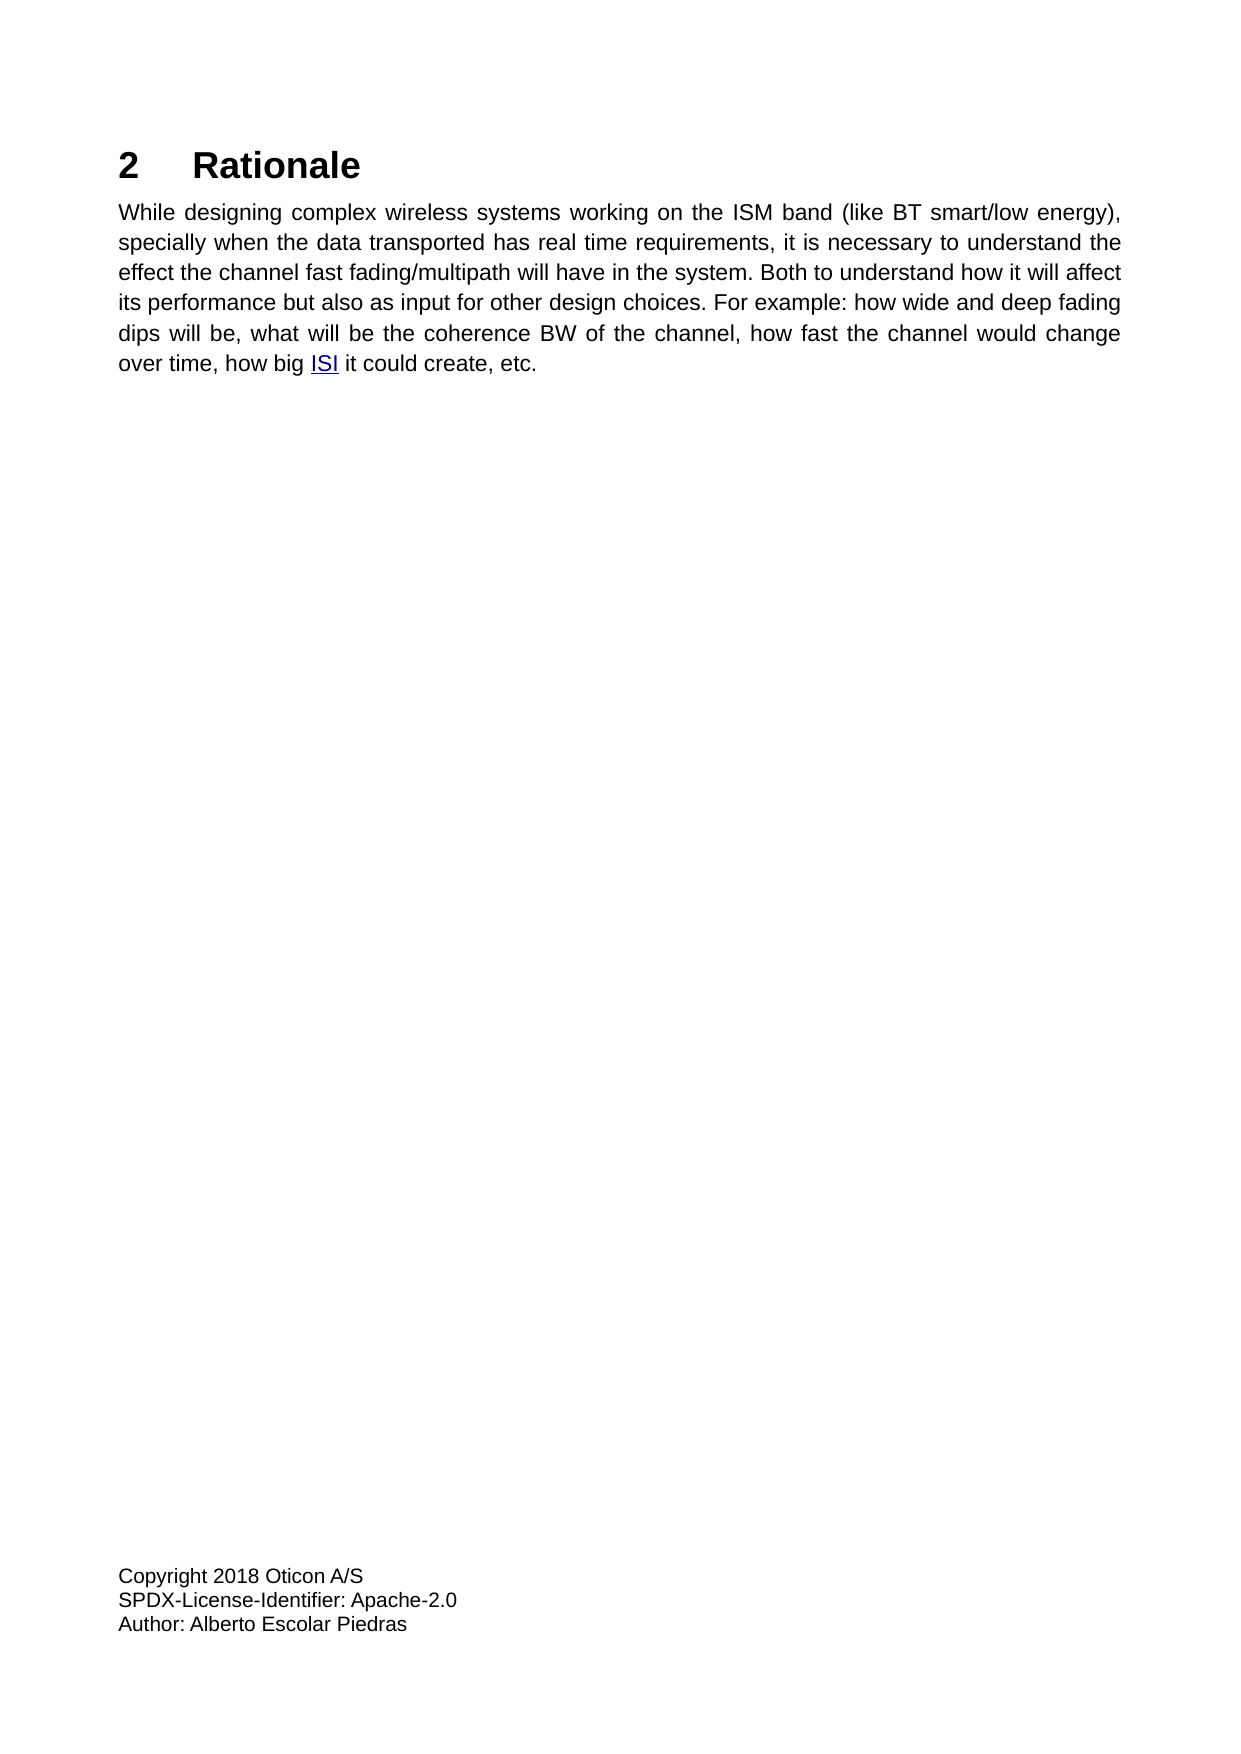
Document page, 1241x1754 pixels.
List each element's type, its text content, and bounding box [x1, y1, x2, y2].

text While designing complex wireless systems working on the ISM band (like BT smart/low energy), specially when the data transported has real time requirements, it is necessary to understand the effect the channel fast fading/multipath will have in the system. Both to understand how it will affect its performance but also as input for other design choices. For example: how wide and deep fading dips will be, what will be the coherence BW of the channel, how fast the channel would change over time, how big ISI it could create, etc. [118, 199, 1123, 376]
subtitle Rationale [118, 143, 1123, 186]
